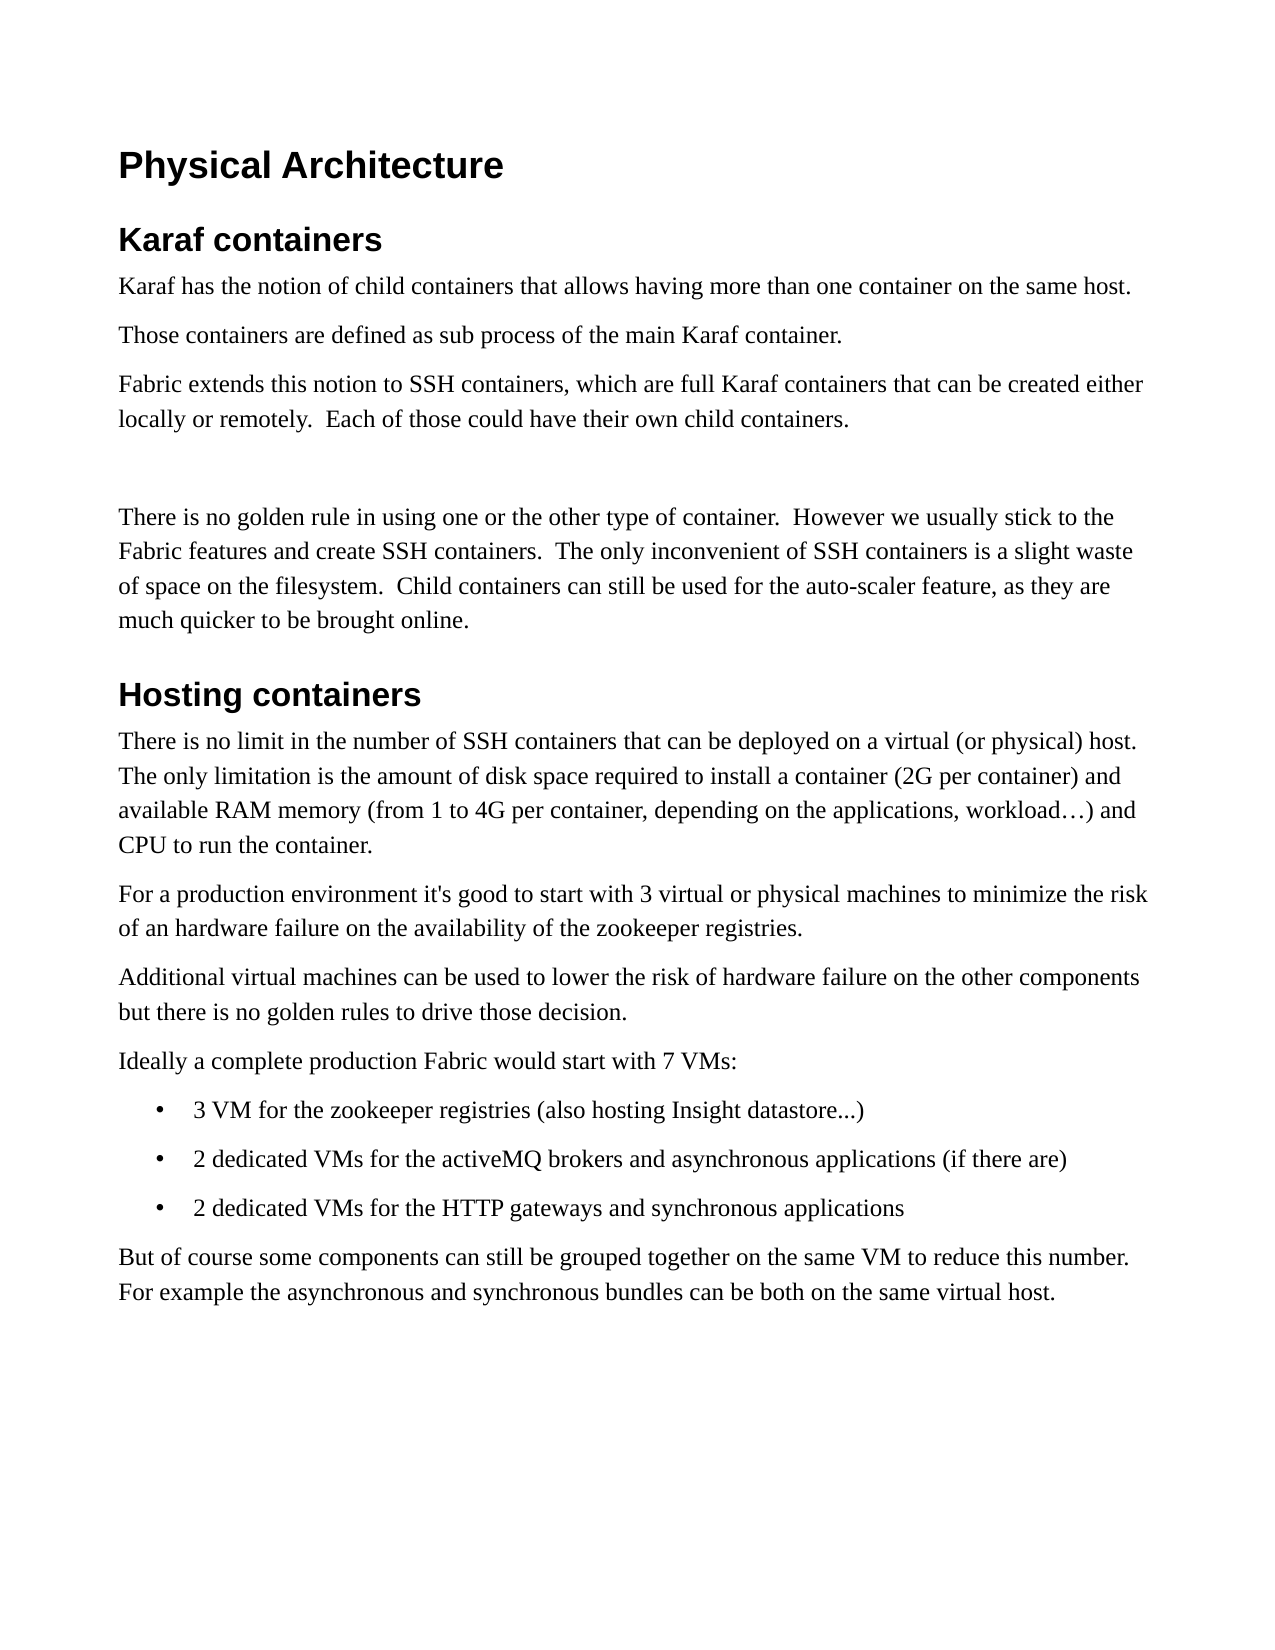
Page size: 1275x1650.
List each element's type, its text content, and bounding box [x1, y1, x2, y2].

subtitle Hosting containers [118, 675, 1157, 714]
list 2 dedicated VMs for the activeMQ brokers and asynchronous applications (if there are) [156, 1144, 1157, 1173]
text Additional virtual machines can be used to lower the risk of hardware failure on the other components but there is no golden rules to drive those decision. [118, 962, 1157, 1026]
list 3 VM for the zookeeper registries (also hosting Insight datastore...) [156, 1095, 1157, 1124]
list 2 dedicated VMs for the HTTP gateways and synchronous applications [156, 1193, 1157, 1222]
text Karaf has the notion of child containers that allows having more than one container on the same host. [118, 271, 1157, 300]
subtitle Karaf containers [118, 220, 1157, 259]
subtitle Physical Architecture [118, 143, 1157, 187]
text For a production environment it's good to start with 3 virtual or physical machines to minimize the risk of an hardware failure on the availability of the zookeeper registries. [118, 879, 1157, 942]
text Those containers are defined as sub process of the main Karaf container. [118, 320, 1157, 349]
text There is no limit in the number of SSH containers that can be deployed on a virtual (or physical) host. The only limitation is the amount of disk space required to install a container (2G per container) and available RAM memory (from 1 to 4G per container, depending on the applications, workload…) and CPU to run the container. [118, 726, 1157, 859]
text There is no golden rule in using one or the other type of container. However we usually stick to the Fabric features and create SSH containers. The only inconvenient of SSH containers is a slight waste of space on the filesystem. Child containers can still be used for the auto-scaler feature, as they are much quicker to be brought online. [118, 502, 1157, 634]
text But of course some components can still be grouped together on the same VM to reduce this number. For example the asynchronous and synchronous bundles can be both on the same virtual host. [118, 1242, 1157, 1306]
text Fabric extends this notion to SSH containers, which are full Karaf containers that can be created either locally or remotely. Each of those could have their own child containers. [118, 369, 1157, 433]
text Ideally a complete production Fabric would start with 7 VMs: [118, 1046, 1157, 1075]
